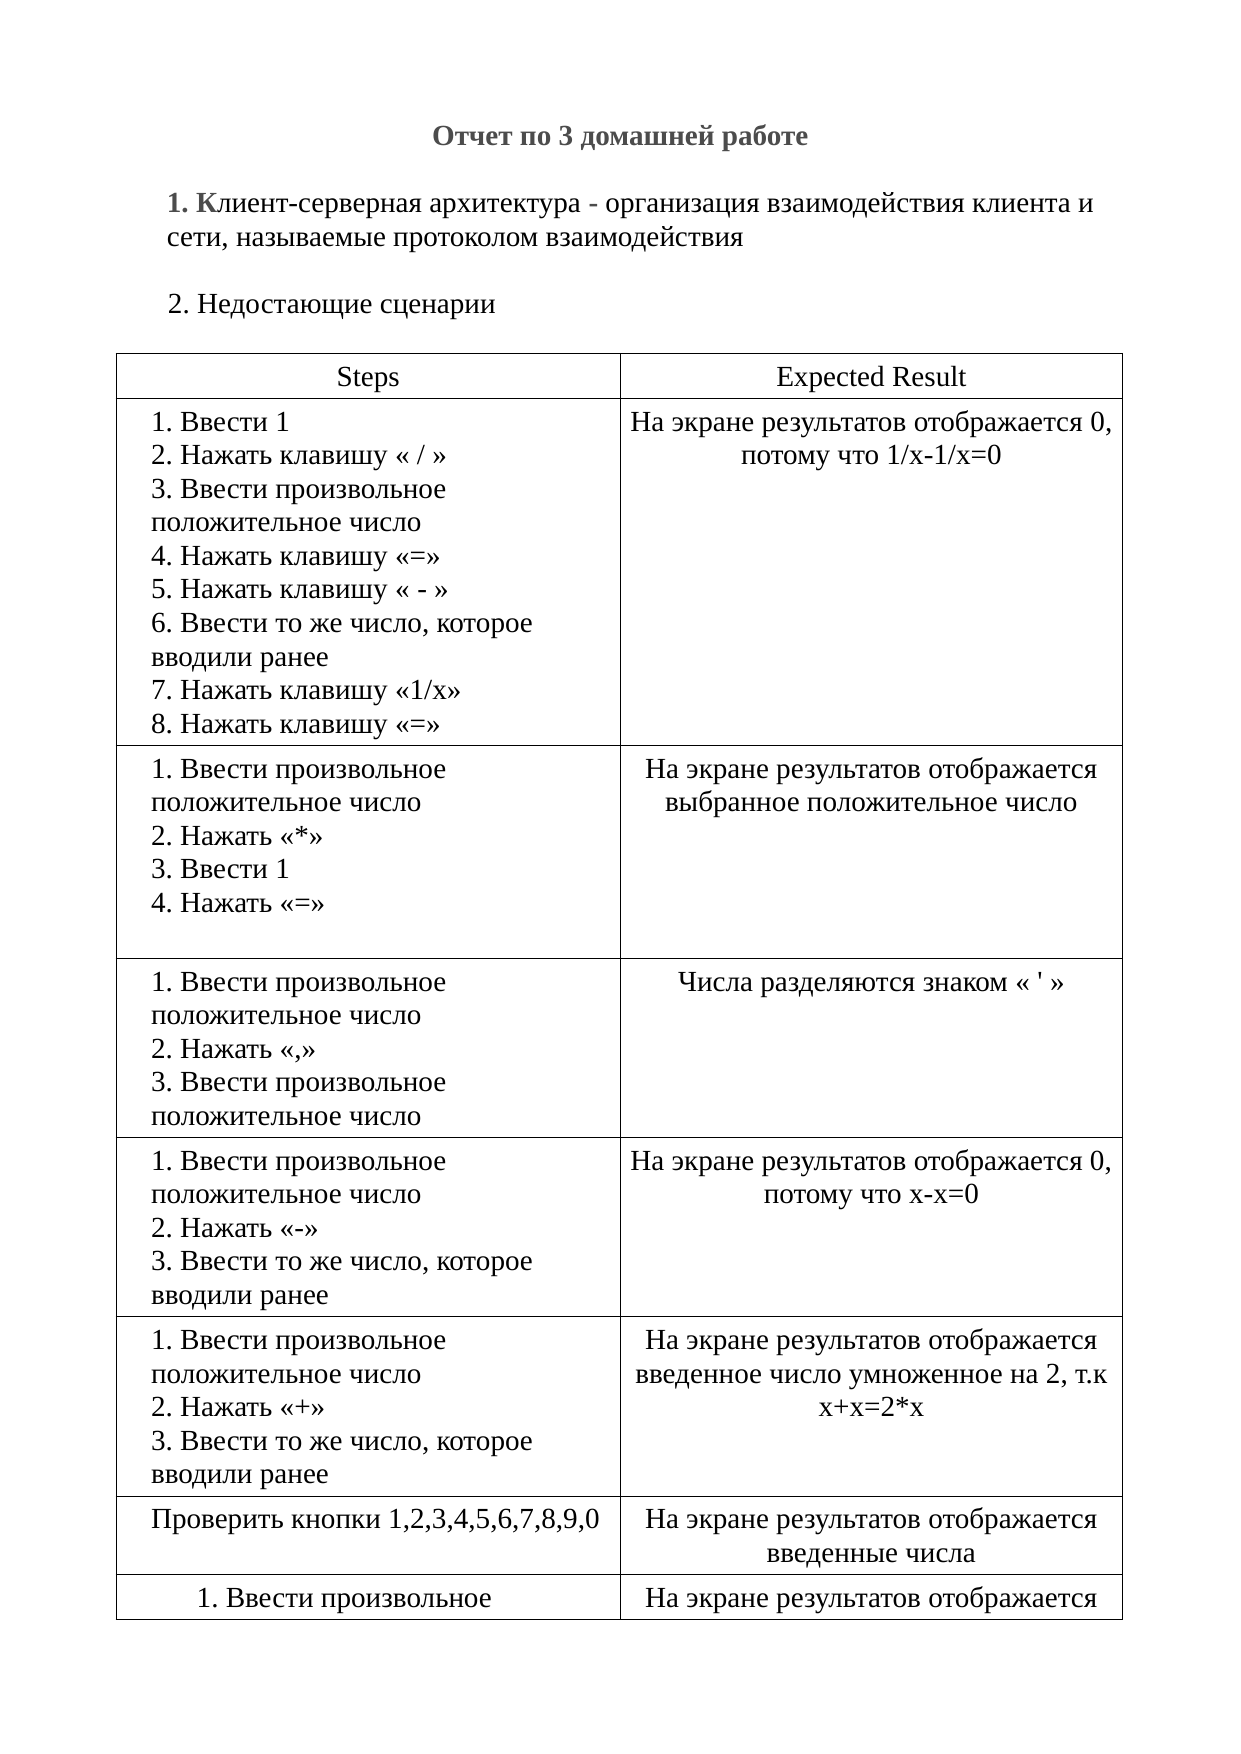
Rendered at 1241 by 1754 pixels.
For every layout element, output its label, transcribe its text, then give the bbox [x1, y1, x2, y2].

table_cell 1. Ввести произвольное положительное число 2. Нажать «*» 3. Ввести 1 4. Нажать «=» [117, 746, 620, 958]
table_cell 1. Ввести произвольное положительное число 2. Нажать «,» 3. Ввести произвольное положительное число [117, 959, 620, 1137]
table_header Steps [117, 354, 620, 398]
table_cell На экране результатов отображается введенные числа [621, 1497, 1122, 1574]
text Отчет по 3 домашней работе [118, 118, 1122, 152]
table_cell Числа разделяются знаком « ' » [621, 959, 1122, 1137]
table_cell На экране результатов отображается [621, 1575, 1122, 1619]
table_cell 1. Ввести произвольное положительное число 2. Нажать «-» 3. Ввести то же число, которое вводили ранее [117, 1138, 620, 1316]
table_cell 1. Ввести произвольное [117, 1575, 620, 1619]
table_cell 1. Ввести 1 2. Нажать клавишу « / » 3. Ввести произвольное положительное число 4. Нажать клавишу «=» 5. Нажать клавишу « - » 6. Ввести то же число, которое вводили ранее 7. Нажать клавишу «1/х» 8. Нажать клавишу «=» [117, 399, 620, 745]
table_cell На экране результатов отображается выбранное положительное число [621, 746, 1122, 958]
list 2. Недостающие сценарии [117, 286, 1122, 319]
table_cell На экране результатов отображается 0, потому что х-х=0 [621, 1138, 1122, 1316]
table_cell На экране результатов отображается 0, потому что 1/х-1/x=0 [621, 399, 1122, 745]
text 1. Клиент-серверная архитектура - организация взаимодействия клиента и сети, называемые протоколом взаимодействия [167, 185, 1122, 252]
table_header Expected Result [621, 354, 1122, 398]
table_cell 1. Ввести произвольное положительное число 2. Нажать «+» 3. Ввести то же число, которое вводили ранее [117, 1317, 620, 1496]
table_cell Проверить кнопки 1,2,3,4,5,6,7,8,9,0 [117, 1497, 620, 1574]
table_cell На экране результатов отображается введенное число умноженное на 2, т.к х+х=2*х [621, 1317, 1122, 1496]
